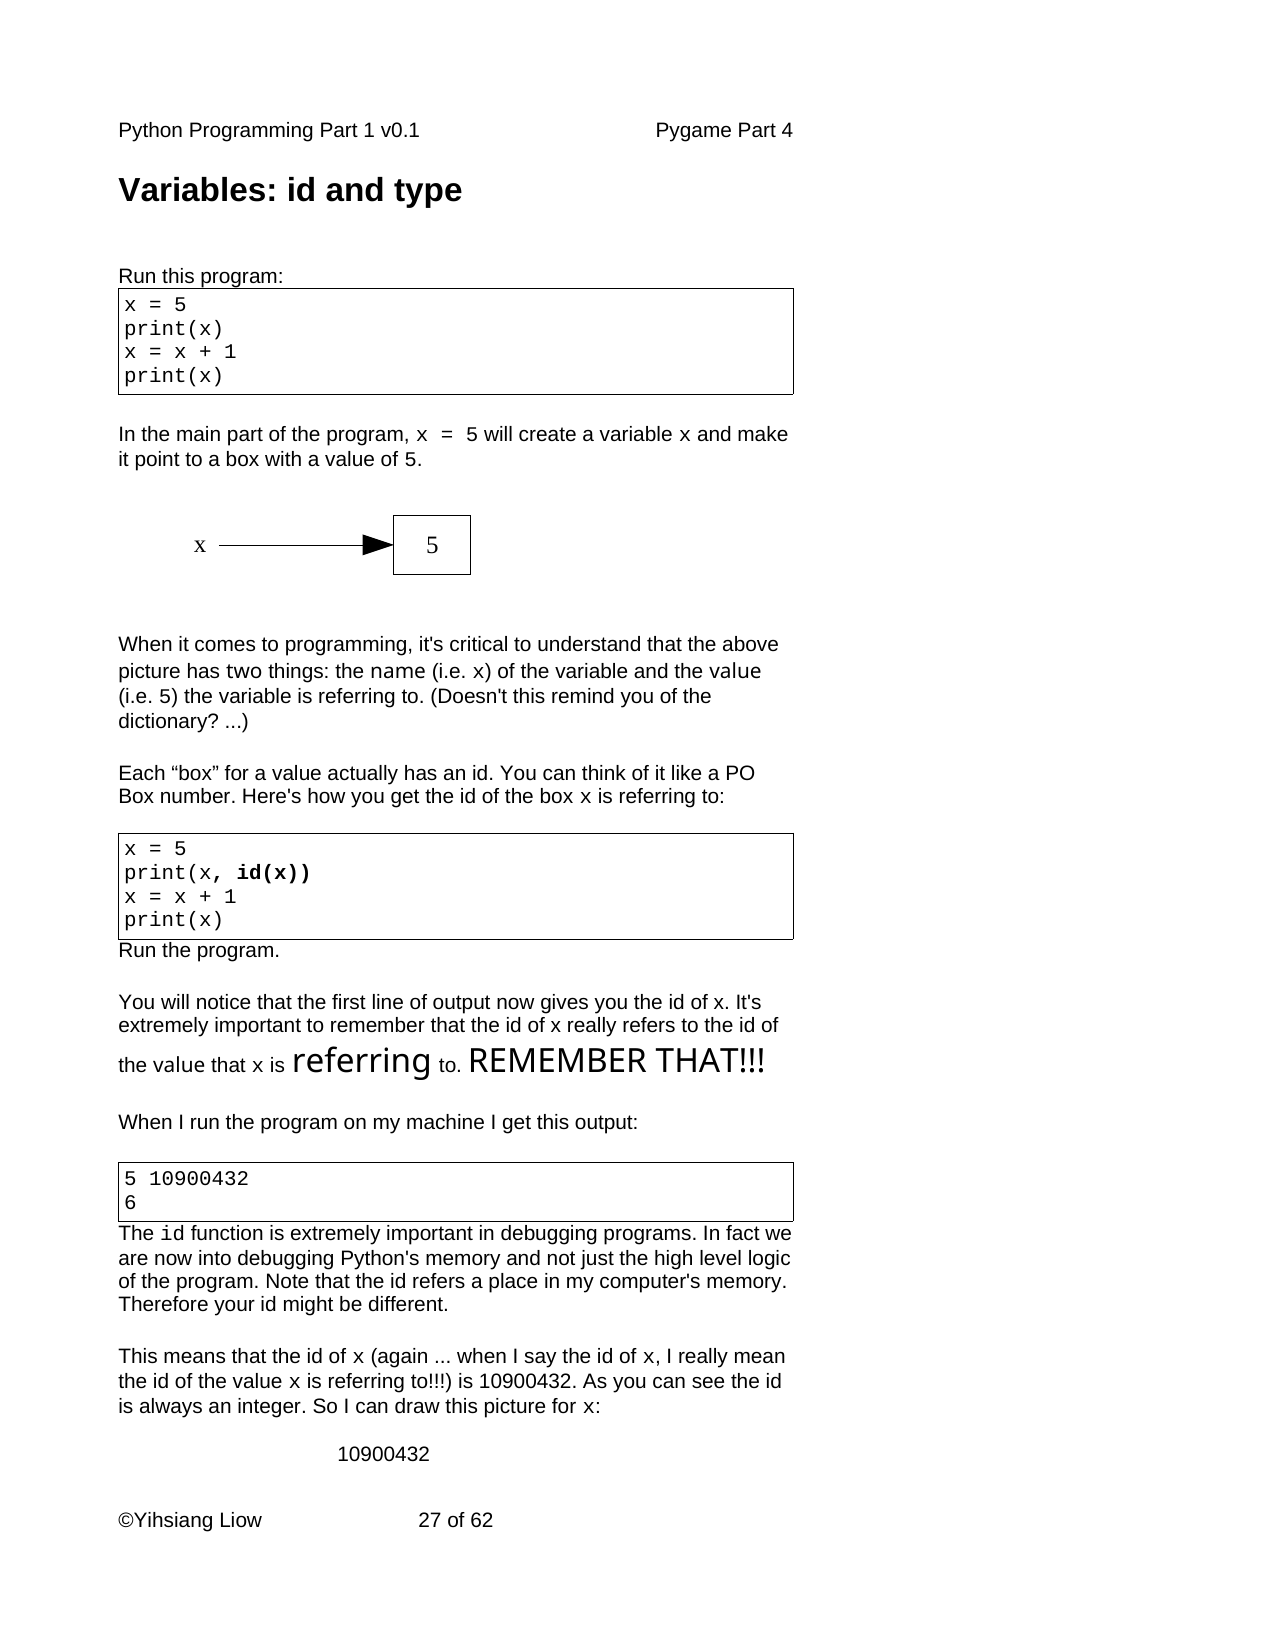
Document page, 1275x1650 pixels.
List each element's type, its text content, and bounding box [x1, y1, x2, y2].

text You will notice that the first line of output now gives you the id of x. It's extremely important to remember that the id of x really refers to the id of the value that x is referring to. REMEMBER THAT!!! [118, 990, 793, 1082]
table_header x = 5 print(x) x = x + 1 print(x) [119, 289, 793, 394]
text 10900432 [118, 1443, 793, 1466]
text This means that the id of x (again ... when I say the id of x, I really mean the id of the value x is referring to!!!) is 10900432. As you can see the id is always an integer. So I can draw this picture for x: [118, 1344, 793, 1419]
text When it comes to programming, it's critical to understand that the above picture has two things: the name (i.e. x) of the variable and the value (i.e. 5) the variable is referring to. (Doesn't this remind you of the dictionary? ...) [118, 633, 793, 733]
text Variables: id and type [118, 171, 793, 208]
text The id function is extremely important in debugging programs. In fact we are now into debugging Python's memory and not just the high level logic of the program. Note that the id refers a place in my computer's memory. Therefore your id might be different. [118, 1222, 793, 1316]
text Run the program. [118, 940, 793, 962]
table_header 5 10900432 6 [119, 1163, 793, 1221]
text When I run the program on my machine I get this output: [118, 1111, 793, 1134]
text In the main part of the program, x = 5 will create a variable x and make it point to a box with a value of 5. [118, 423, 793, 473]
text Each “box” for a value actually has an id. You can think of it like a PO Box number. Here's how you get the id of the box x is referring to: [118, 761, 793, 809]
table_header x = 5 print(x, id(x)) x = x + 1 print(x) [119, 834, 793, 939]
text Run this program: [118, 265, 793, 288]
